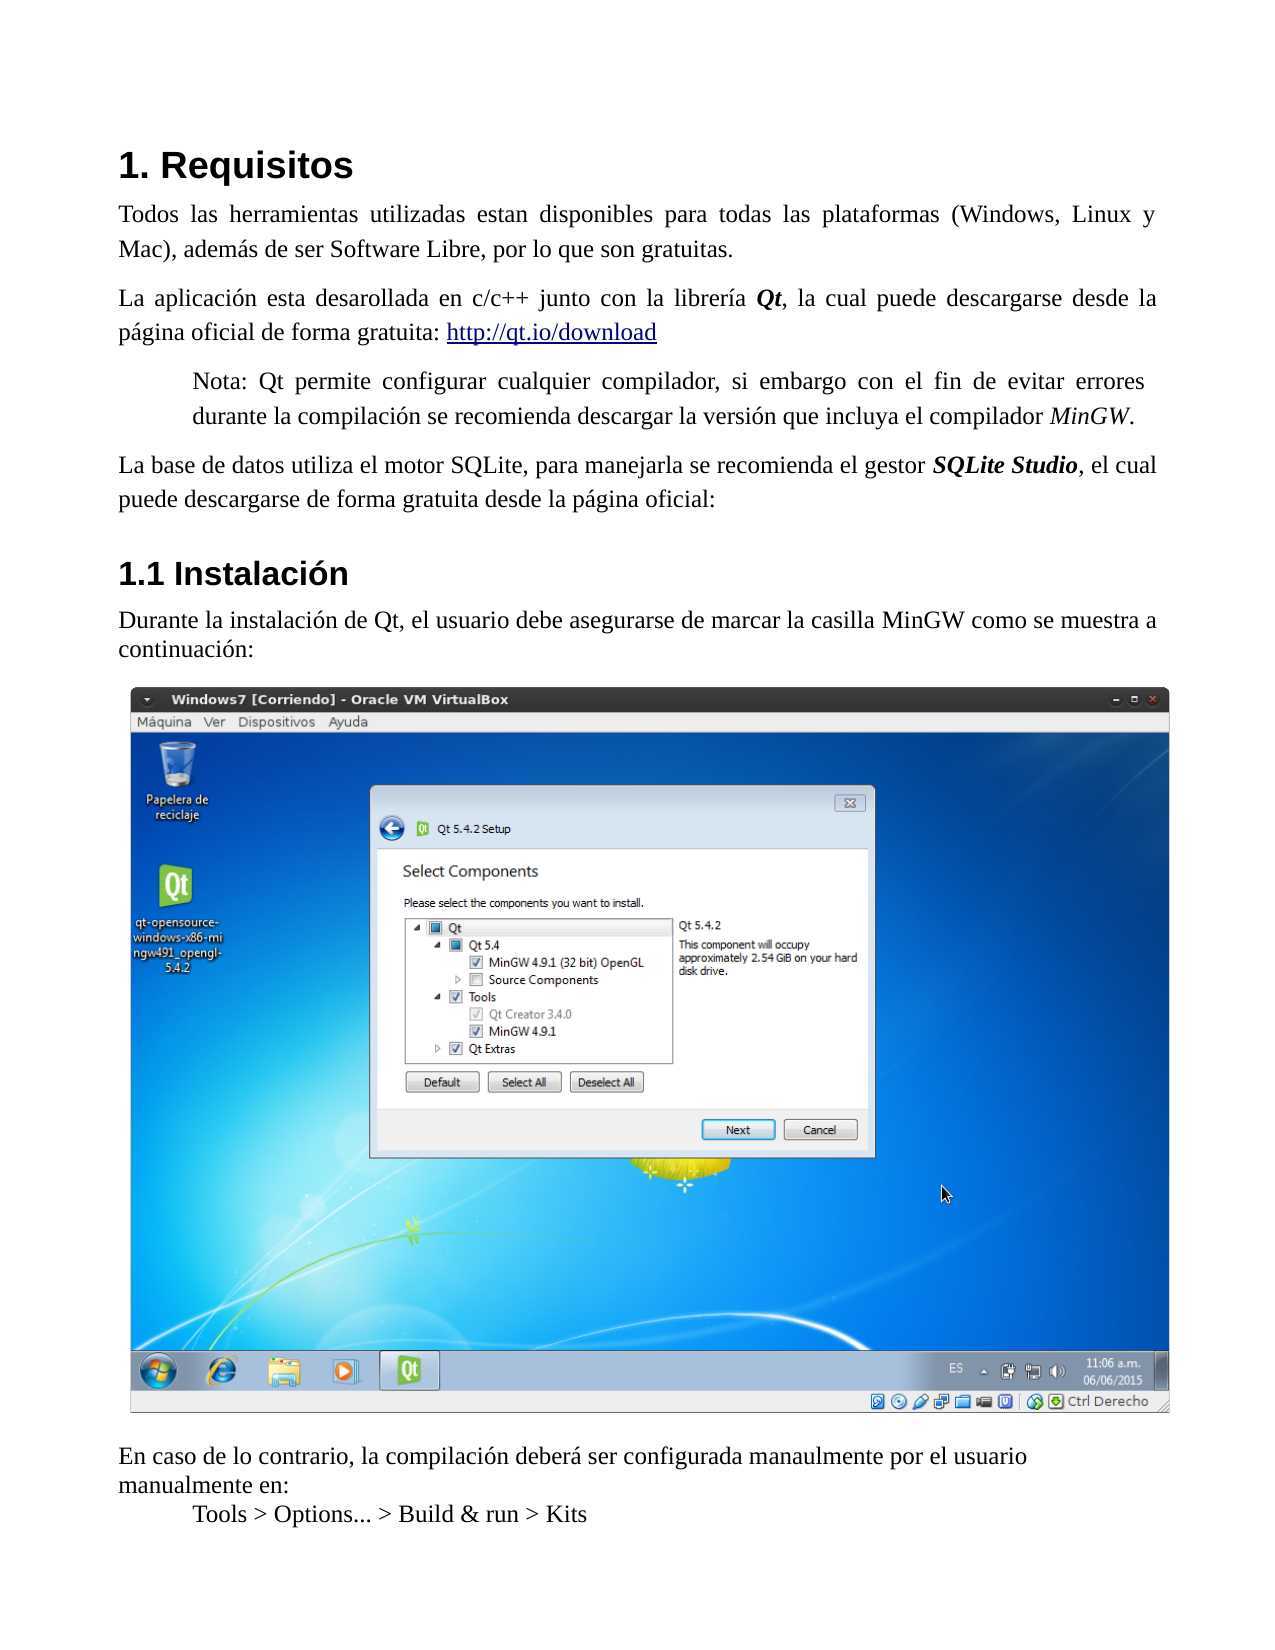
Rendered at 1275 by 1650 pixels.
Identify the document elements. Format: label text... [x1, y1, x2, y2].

subtitle 1. Requisitos [118, 143, 1157, 187]
subtitle 1.1 Instalación [118, 554, 1157, 593]
text La base de datos utiliza el motor SQLite, para manejarla se recomienda el gestor SQLite Studio, el cual puede descargarse de forma gratuita desde la página oficial: [118, 450, 1157, 513]
text La aplicación esta desarollada en c/c++ junto con la librería Qt, la cual puede descargarse desde la página oficial de forma gratuita: http://qt.io/download [118, 283, 1157, 346]
text Tools > Options... > Build & run > Kits [118, 1499, 1157, 1527]
text Nota: Qt permite configurar cualquier compilador, si embargo con el fin de evitar errores durante la compilación se recomienda descargar la versión que incluya el compilador MinGW. [118, 366, 1157, 429]
picture [130, 687, 1170, 1413]
text En caso de lo contrario, la compilación deberá ser configurada manaulmente por el usuario manualmente en: [118, 1441, 1157, 1499]
text Durante la instalación de Qt, el usuario debe asegurarse de marcar la casilla MinGW como se muestra a continuación: [118, 605, 1157, 663]
text Todos las herramientas utilizadas estan disponibles para todas las plataformas (Windows, Linux y Mac), además de ser Software Libre, por lo que son gratuitas. [118, 199, 1157, 262]
